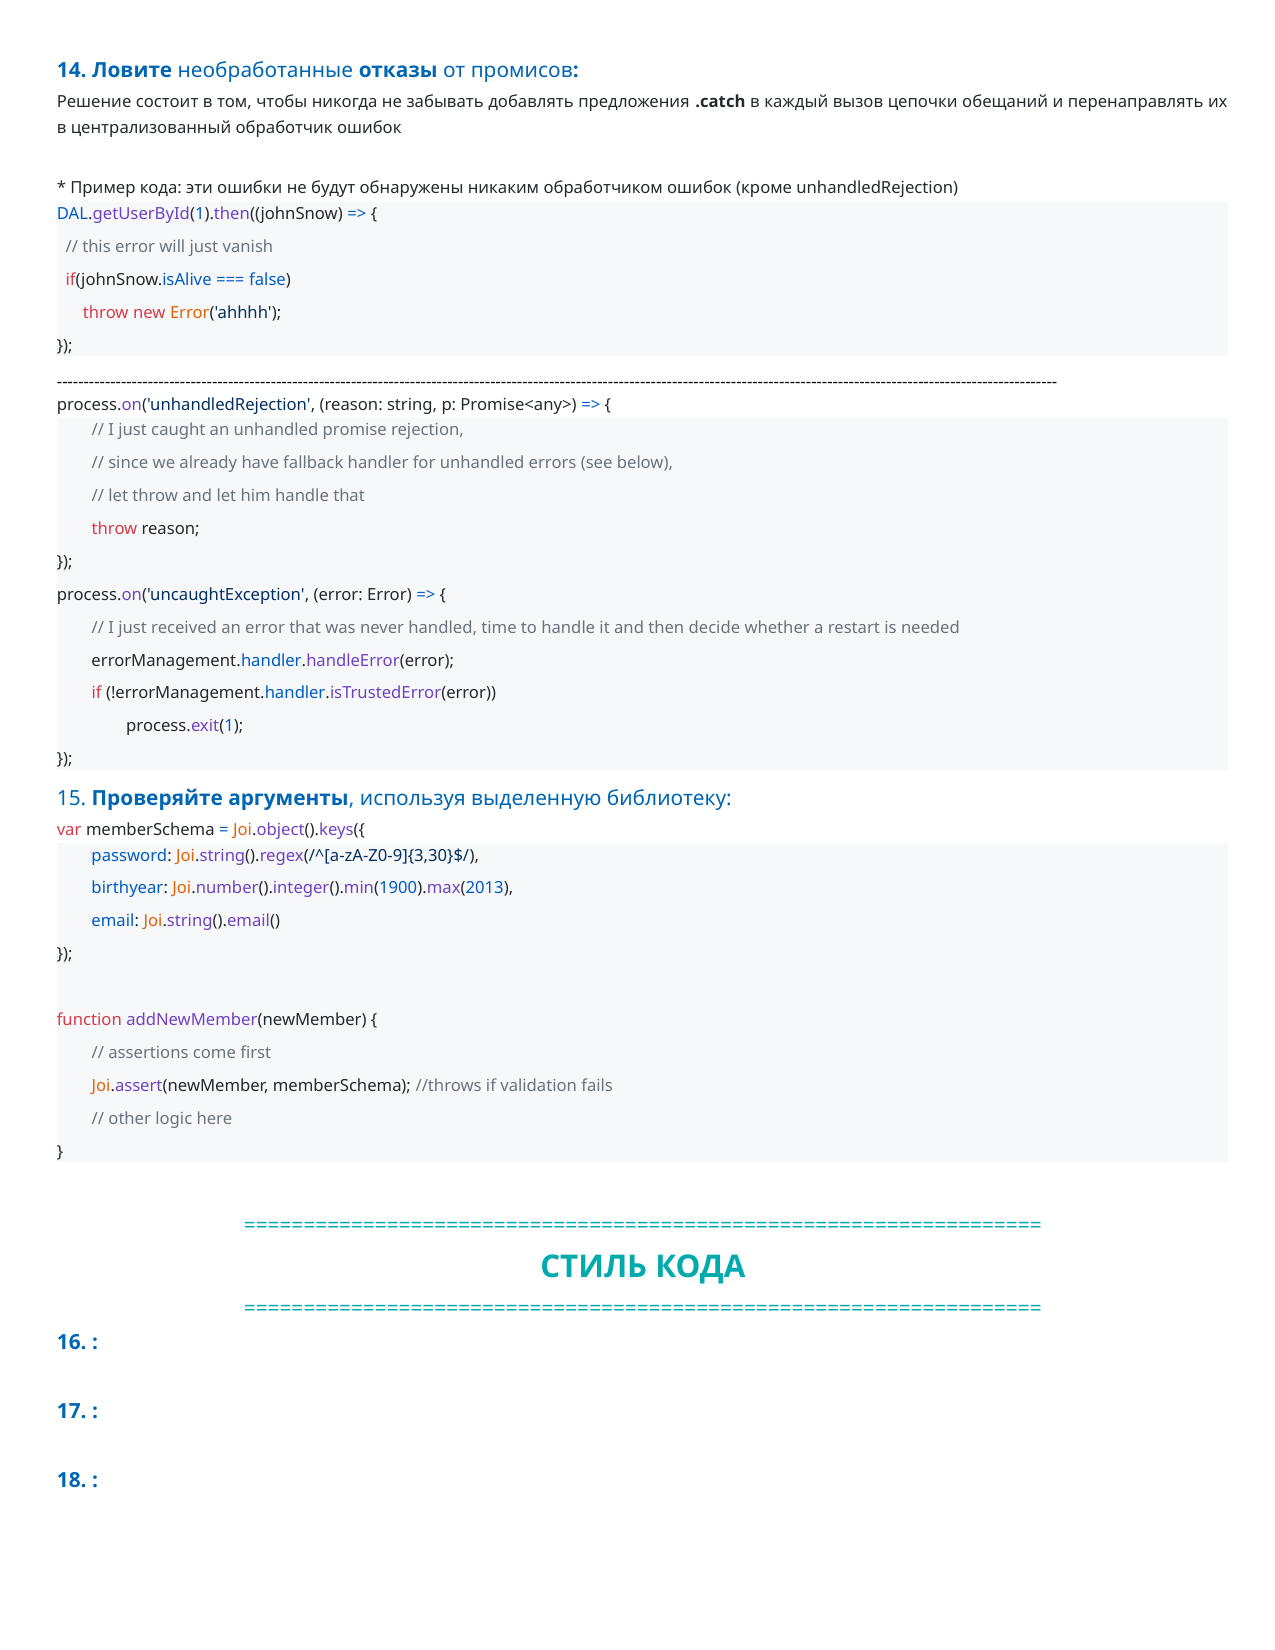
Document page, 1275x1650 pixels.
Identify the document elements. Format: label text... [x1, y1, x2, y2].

text email: Joi.string().email() [57, 909, 1228, 932]
text Решение состоит в том, чтобы никогда не забывать добавлять предложения .catch в каждый вызов цепочки обещаний и перенаправлять их в централизованный обработчик ошибок [57, 89, 1228, 138]
text }); [57, 549, 1228, 572]
text // I just received an error that was never handled, time to handle it and then decide whether a restart is needed [57, 615, 1228, 638]
text throw reason; [57, 517, 1228, 539]
text function addNewMember(newMember) { [57, 1008, 1228, 1030]
text password: Joi.string().regex(/^[a-zA-Z0-9]{3,30}$/), [57, 843, 1228, 866]
text 14. Ловите необработанные отказы от промисов: [57, 55, 1228, 83]
text -------------------------------------------------------------------------------------------------------------------------------------------------------------------------------------------process.on('unhandledRejection', (reason: string, p: Promise<any>) => { [57, 369, 1228, 415]
text if (!errorManagement.handler.isTrustedError(error)) [57, 681, 1228, 704]
text process.on('uncaughtException', (error: Error) => { [57, 582, 1228, 605]
text 17. : [57, 1396, 1228, 1425]
text Joi.assert(newMember, memberSchema); //throws if validation fails [57, 1073, 1228, 1096]
text 15. Проверяйте аргументы, используя выделенную библиотеку: [57, 783, 1228, 811]
text birthyear: Joi.number().integer().min(1900).max(2013), [57, 876, 1228, 899]
text throw new Error('ahhhh'); [57, 301, 1228, 323]
text errorManagement.handler.handleError(error); [57, 648, 1228, 671]
text // let throw and let him handle that [57, 484, 1228, 506]
text // assertions come first [57, 1041, 1228, 1063]
text }); [57, 333, 1228, 356]
text // other logic here [57, 1106, 1228, 1129]
text } [57, 1139, 1228, 1162]
text // since we already have fallback handler for unhandled errors (see below), [57, 451, 1228, 473]
text var memberSchema = Joi.object().keys({ [57, 817, 1228, 840]
text if(johnSnow.isAlive === false) [57, 268, 1228, 290]
text }); [57, 747, 1228, 770]
text =================================================================== [57, 1293, 1228, 1321]
text // this error will just vanish [57, 235, 1228, 257]
text process.exit(1); [57, 714, 1228, 737]
text 18. : [57, 1465, 1228, 1494]
text DAL.getUserById(1).then((johnSnow) => { [57, 202, 1228, 224]
subtitle * Пример кода: эти ошибки не будут обнаружены никаким обработчиком ошибок (кроме unhandledRejection) [57, 176, 1228, 199]
text // I just caught an unhandled promise rejection, [57, 418, 1228, 441]
text =================================================================== [57, 1210, 1228, 1238]
text СТИЛЬ КОДА [57, 1244, 1228, 1287]
text 16. : [57, 1327, 1228, 1356]
text }); [57, 942, 1228, 964]
